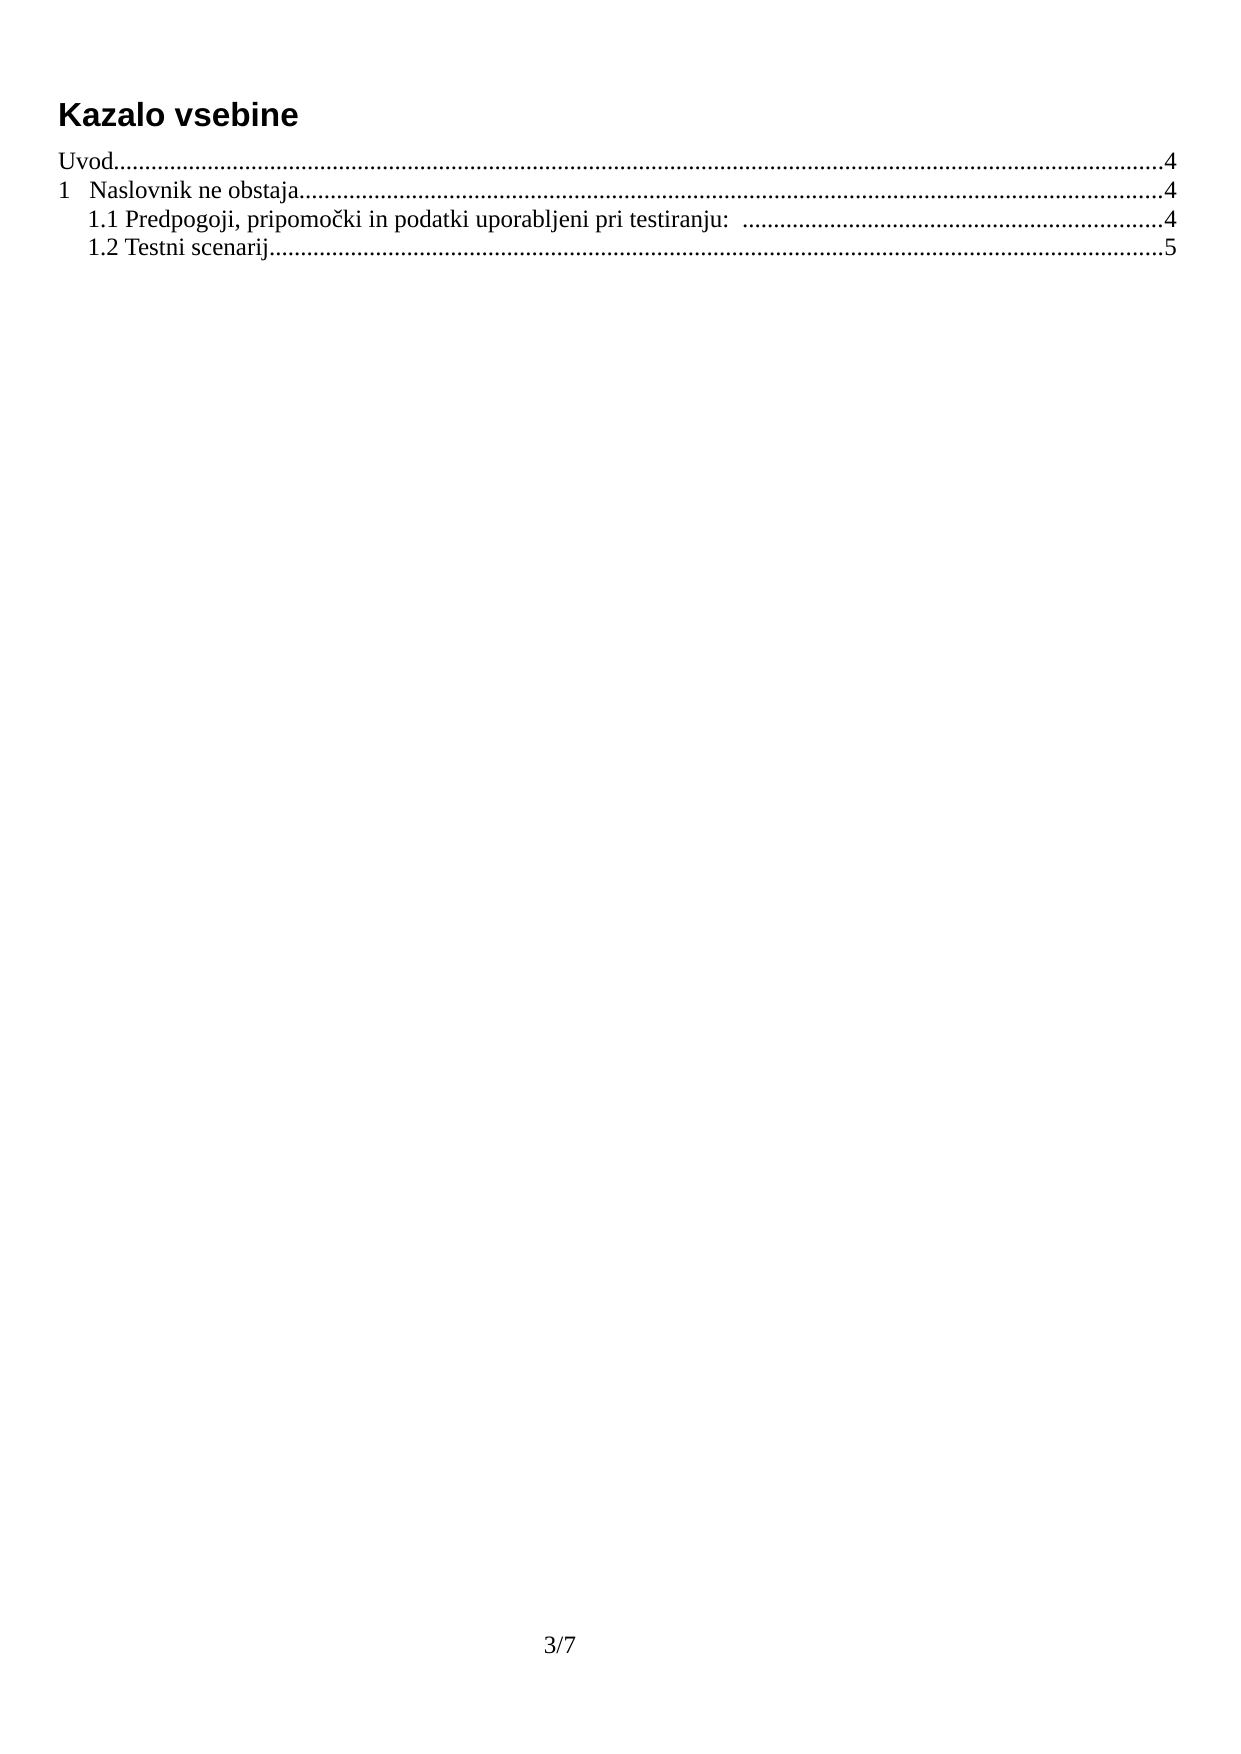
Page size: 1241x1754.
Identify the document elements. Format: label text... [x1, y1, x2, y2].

subtitle Kazalo vsebine [58, 95, 1177, 134]
text 1.2 Testni scenarij 5 [87, 232, 1177, 261]
text 1 Naslovnik ne obstaja 4 [58, 175, 1177, 204]
text Uvod 4 [58, 146, 1177, 175]
text 1.1 Predpogoji, pripomočki in podatki uporabljeni pri testiranju: 4 [87, 204, 1177, 232]
